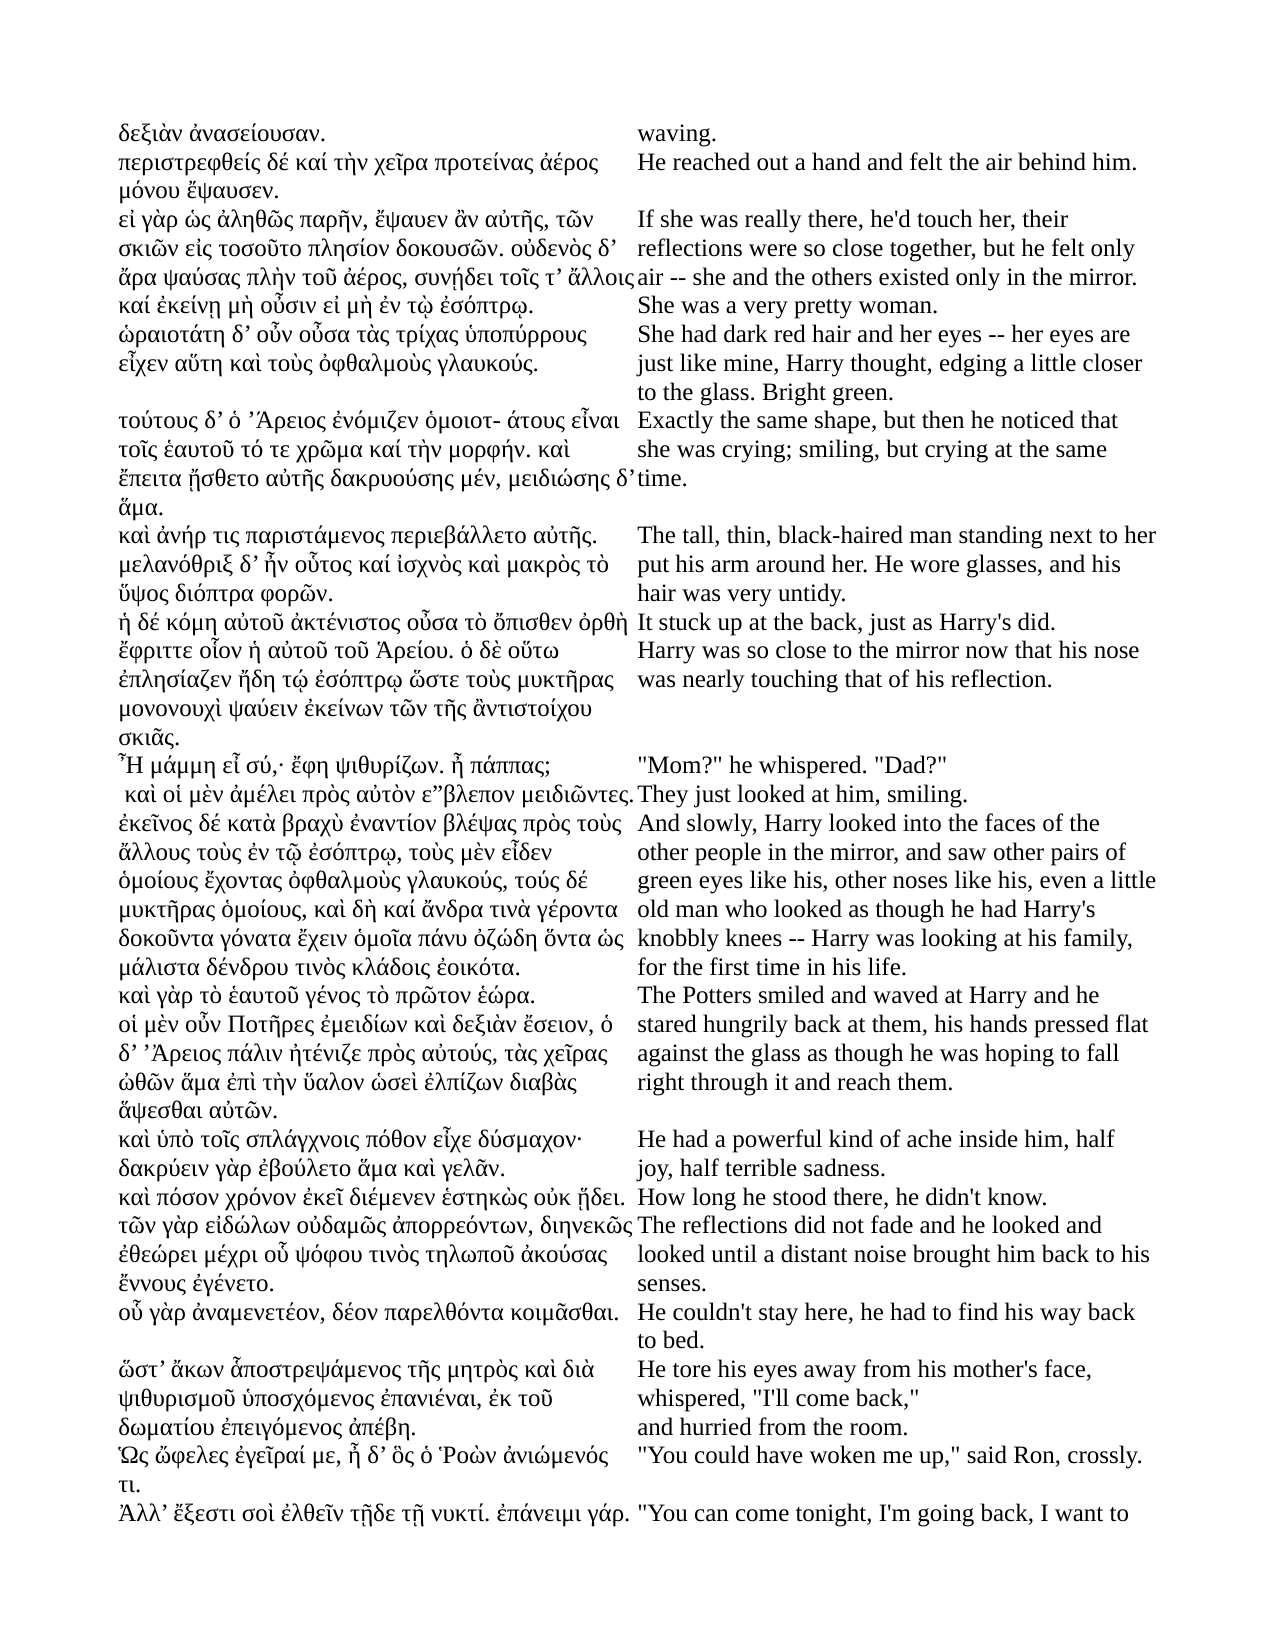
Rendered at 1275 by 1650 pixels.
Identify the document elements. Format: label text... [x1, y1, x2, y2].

table_cell εἰ γὰρ ὡς ἀληθῶς παρῆν, ἔψαυεν ἂν αὐτῆς, τῶν σκιῶν εἰς τοσοῦτο πλησίον δοκουσῶν. οὐδενὸς δ’ ἄρα ψαύσας πλὴν τοῦ ἀέρος, συνῄδει τοῖς τ’ ἄλλοις καί ἐκείνῃ μὴ οὖσιν εἰ μὴ ἐν τῲ ἐσόπτρῳ. [118, 204, 637, 319]
table_cell Εxactly the same shape, but then he noticed that she was crying; smiling, but crying at the same time. [637, 406, 1157, 521]
table_cell It stuck up at the back, just as Harry's did. Harry was so close to the mirror now that his nose was nearly touching that of his reflection. [637, 607, 1157, 751]
table_cell περιστρεφθείς δέ καί τὴν χεῖρα προτείνας ἀέρος μόνου ἔψαυσεν. [118, 147, 637, 204]
table_cell οὗ γὰρ ἀναμενετέον, δέον παρελθόντα κοιμᾶσθαι. [118, 1297, 637, 1354]
table_cell waving. [637, 118, 1157, 147]
table_cell He had a powerful kind of ache inside him, half joy, half terrible sadness. [637, 1124, 1157, 1182]
table_cell καὶ ἀνήρ τις παριστάμενος περιεβάλλετο αὐτῆς. μελανόθριξ δ’ ἦν οὗτος καί ἰσχνὸς καὶ μακρὸς τὸ ὕψος διόπτρα φορῶν. [118, 521, 637, 607]
table_cell καὶ ὑπὸ τοῖς σπλάγχνοις πόθον εἶχε δύσμαχον· δακρύειν γὰρ ἐβούλετο ἅμα καὶ γελᾶν. [118, 1124, 637, 1182]
table_cell καὶ οἱ μὲν ἀμέλει πρὸς αὐτὸν ε”βλεπον μειδιῶντες. [118, 779, 637, 808]
table_cell The tall, thin, black-haired man standing next to her put his arm around her. He wore glasses, and his hair was very untidy. [637, 521, 1157, 607]
table_cell Ἦ μάμμη εἶ σύ,· ἔφη ψιθυρίζων. ἦ πάππας; [118, 751, 637, 779]
table_cell "You can come tonight, I'm going back, I want to [637, 1498, 1157, 1527]
table_cell καὶ γὰρ τὸ ἑαυτοῦ γένος τὸ πρῶτον ἑώρα. οἱ μὲν οὖν Ποτῆρες ἐμειδίων καὶ δεξιὰν ἔσειον, ὁ δ’ ’Ἀρειος πάλιν ἠτένιζε πρὸς αὐτούς, τὰς χεῖρας ὠθῶν ἅμα ἐπὶ τὴν ὕαλον ὡσεὶ ἐλπίζων διαβὰς ἅψεσθαι αὐτῶν. [118, 981, 637, 1124]
table_cell ὡραιοτάτη δ’ οὖν οὖσα τὰς τρίχας ὑποπύρρους εἶχεν αὕτη καὶ τοὺς ὀφθαλμοὺς γλαυκούς. [118, 319, 637, 406]
table_cell The Potters smiled and waved at Harry and he stared hungrily back at them, his hands pressed flat against the glass as though he was hoping to fall right through it and reach them. [637, 981, 1157, 1124]
table_cell And slowly, Harry looked into the faces of the other people in the mirror, and saw other pairs of green eyes like his, other noses like his, even a little old man who looked as though he had Harry's knobbly knees -- Harry was looking at his family, for the first time in his life. [637, 808, 1157, 981]
table_cell ἡ δέ κόμη αὐτοῦ ἀκτένιστος οὖσα τὸ ὄπισθεν ὀρθὴ ἔφριττε οἷον ἡ αὐτοῦ τοῦ Ἁρείου. ὁ δὲ οὕτω ἐπλησίαζεν ἤδη τῴ ἐσόπτρῳ ὥστε τοὺς μυκτῆρας μονονουχὶ ψαύειν ἐκείνων τῶν τῆς ἂντιστοίχου σκιᾶς. [118, 607, 637, 751]
table_cell δεξιὰν ἀνασείουσαν. [118, 118, 637, 147]
table_cell Ἀλλ’ ἔξεστι σοὶ ἐλθεῖν τῇδε τῇ νυκτί. ἐπάνειμι γάρ. [118, 1498, 637, 1527]
table_cell He couldn't stay here, he had to find his way back to bed. [637, 1297, 1157, 1354]
table_cell τούτους δ’ ὁ ’Άρειος ἐνόμιζεν ὁμοιοτ- άτους εἶναι τοῖς ἑαυτοῦ τό τε χρῶμα καί τὴν μορφήν. καὶ ἔπειτα ᾔσθετο αὐτῆς δακρυούσης μέν, μειδιώσης δ’ ἅμα. [118, 406, 637, 521]
table_cell They just looked at him, smiling. [637, 779, 1157, 808]
table_cell καὶ πόσον χρόνον ἐκεῖ διέμενεν ἑστηκὼς οὐκ ᾕδει. [118, 1182, 637, 1211]
table_cell τῶν γὰρ εἰδώλων οὐδαμῶς ἀπορρεόντων, διηνεκῶς ἐθεώρει μέχρι οὗ ψόφου τινὸς τηλωποῦ ἀκούσας ἔννους ἐγένετο. [118, 1211, 637, 1297]
table_cell "Mom?" he whispered. "Dad?" [637, 751, 1157, 779]
table_cell She had dark red hair and her eyes -- her eyes are just like mine, Harry thought, edging a little closer to the glass. Bright green. [637, 319, 1157, 406]
table_cell He reached out a hand and felt the air behind him. [637, 147, 1157, 204]
table_cell If she was really there, he'd touch her, their reflections were so close together, but he felt only air -- she and the others existed only in the mirror. She was a very pretty woman. [637, 204, 1157, 319]
table_cell The reflections did not fade and he looked and looked until a distant noise brought him back to his senses. [637, 1211, 1157, 1297]
table_cell "You could have woken me up," said Ron, crossly. [637, 1441, 1157, 1498]
table_cell Ὡς ὤφελες ἐγεῖραί με, ἦ δ’ ὃς ὁ Ῥοὼν ἀνιώμενός τι. [118, 1441, 637, 1498]
table_cell How long he stood there, he didn't know. [637, 1182, 1157, 1211]
table_cell ἐκεῖνος δέ κατὰ βραχὺ ἐναντίον βλέψας πρὸς τοὺς ἄλλους τοὺς ἐν τῷ ἐσόπτρῳ, τοὺς μὲν εἶδεν ὁμοίους ἔχοντας ὀφθαλμοὺς γλαυκούς, τούς δέ μυκτῆρας ὁμοίους, καὶ δὴ καί ἄνδρα τινὰ γέροντα δοκοῦντα γόνατα ἔχειν ὁμοῖα πάνυ ὀζώδη ὅντα ὡς μάλιστα δένδρου τινὸς κλάδοις ἐοικότα. [118, 808, 637, 981]
table_cell He tore his eyes away from his mother's face, whispered, "I'll come back," and hurried from the room. [637, 1354, 1157, 1441]
table_cell ὥστ’ ἄκων ἇποστρεψάμενος τῆς μητρὸς καὶ διὰ ψιθυρισμοῦ ὑποσχόμενος ἐπανιέναι, ἐκ τοῦ δωματίου ἐπειγόμενος ἀπέβη. [118, 1354, 637, 1441]
